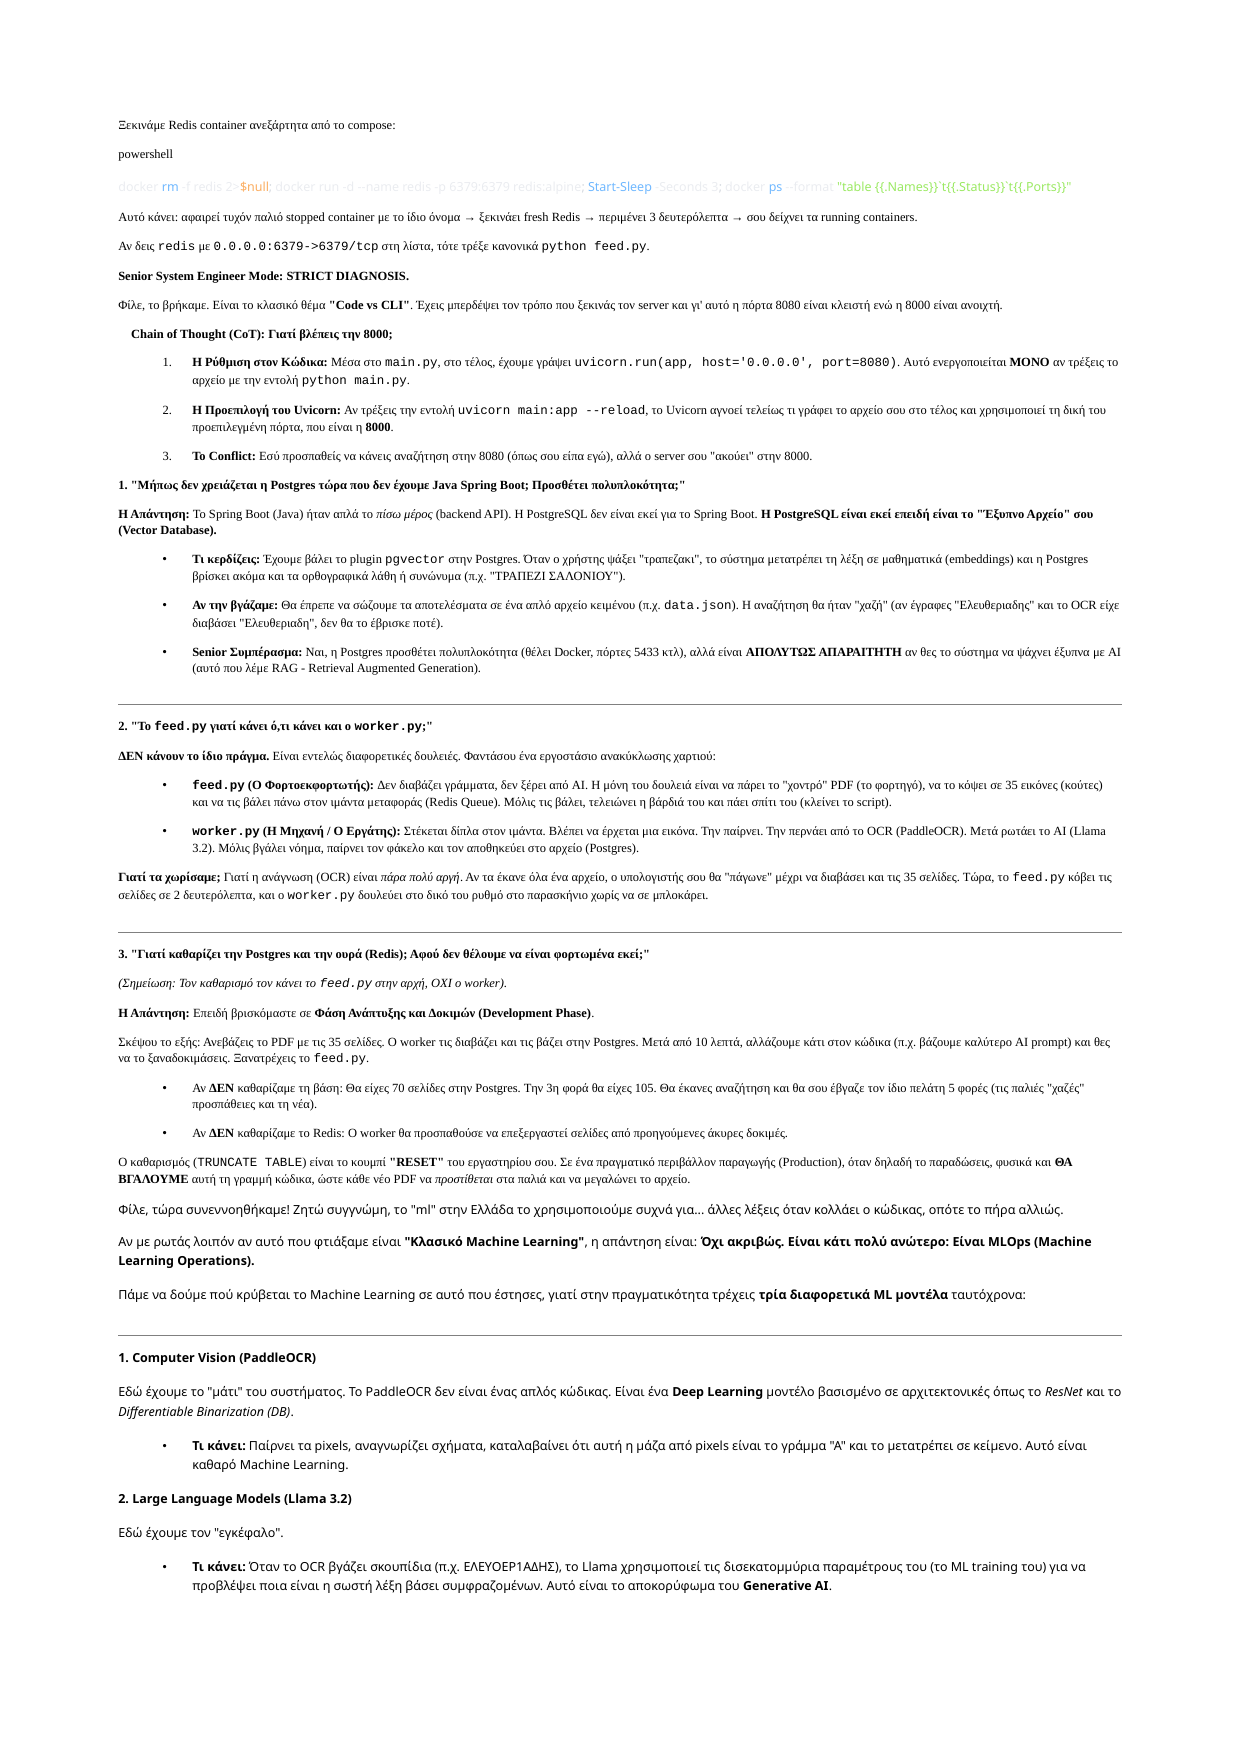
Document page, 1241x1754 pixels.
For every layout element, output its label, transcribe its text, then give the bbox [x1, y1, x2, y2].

text Ξεκινάμε Redis container ανεξάρτητα από το compose: [118, 118, 1122, 132]
text Σκέψου το εξής: Ανεβάζεις το PDF με τις 35 σελίδες. Ο worker τις διαβάζει και τις βάζει στην Postgres. Μετά από 10 λεπτά, αλλάζουμε κάτι στον κώδικα (π.χ. βάζουμε καλύτερο AI prompt) και θες να το ξαναδοκιμάσεις. Ξανατρέχεις το feed.py. [118, 1034, 1122, 1066]
text Αν με ρωτάς λοιπόν αν αυτό που φτιάξαμε είναι "Κλασικό Machine Learning", η απάντηση είναι: Όχι ακριβώς. Είναι κάτι πολύ ανώτερο: Είναι MLOps (Machine Learning Operations). [118, 1233, 1122, 1269]
text Φίλε, τώρα συνεννοηθήκαμε! Ζητώ συγγνώμη, το "ml" στην Ελλάδα το χρησιμοποιούμε συχνά για... άλλες λέξεις όταν κολλάει ο κώδικας, οπότε το πήρα αλλιώς. [118, 1201, 1122, 1218]
list Τι κερδίζεις: Έχουμε βάλει το plugin pgvector στην Postgres. Όταν ο χρήστης ψάξει "τραπεζακι", το σύστημα μετατρέπει τη λέξη σε μαθηματικά (embeddings) και η Postgres βρίσκει ακόμα και τα ορθογραφικά λάθη ή συνώνυμα (π.χ. "ΤΡΑΠΕΖΙ ΣΑΛΟΝΙΟΥ"). [162, 552, 1122, 583]
subtitle 1. Computer Vision (PaddleOCR) [118, 1349, 1122, 1367]
list Η Προεπιλογή του Uvicorn: Αν τρέξεις την εντολή uvicorn main:app --reload, το Uvicorn αγνοεί τελείως τι γράφει το αρχείο σου στο τέλος και χρησιμοποιεί τη δική του προεπιλεγμένη πόρτα, που είναι η 8000. [162, 403, 1122, 434]
text Αν δεις redis με 0.0.0.0:6379->6379/tcp στη λίστα, τότε τρέξε κανονικά python feed.py. [118, 239, 1122, 254]
list feed.py (Ο Φορτοεκφορτωτής): Δεν διαβάζει γράμματα, δεν ξέρει από AI. Η μόνη του δουλειά είναι να πάρει το "χοντρό" PDF (το φορτηγό), να το κόψει σε 35 εικόνες (κούτες) και να τις βάλει πάνω στον ιμάντα μεταφοράς (Redis Queue). Μόλις τις βάλει, τελειώνει η βάρδιά του και πάει σπίτι του (κλείνει το script). [162, 778, 1122, 809]
list Η Ρύθμιση στον Κώδικα: Μέσα στο main.py, στο τέλος, έχουμε γράψει uvicorn.run(app, host='0.0.0.0', port=8080). Αυτό ενεργοποιείται ΜΟΝΟ αν τρέξεις το αρχείο με την εντολή python main.py. [162, 355, 1122, 388]
list worker.py (Η Μηχανή / Ο Εργάτης): Στέκεται δίπλα στον ιμάντα. Βλέπει να έρχεται μια εικόνα. Την παίρνει. Την περνάει από το OCR (PaddleOCR). Μετά ρωτάει το AI (Llama 3.2). Μόλις βγάλει νόημα, παίρνει τον φάκελο και τον αποθηκεύει στο αρχείο (Postgres). [162, 824, 1122, 856]
list Τι κάνει: Παίρνει τα pixels, αναγνωρίζει σχήματα, καταλαβαίνει ότι αυτή η μάζα από pixels είναι το γράμμα "Α" και το μετατρέπει σε κείμενο. Αυτό είναι καθαρό Machine Learning. [162, 1437, 1122, 1473]
text Εδώ έχουμε το "μάτι" του συστήματος. Το PaddleOCR δεν είναι ένας απλός κώδικας. Είναι ένα Deep Learning μοντέλο βασισμένο σε αρχιτεκτονικές όπως το ResNet και το Differentiable Binarization (DB). [118, 1383, 1122, 1420]
subtitle 2. Large Language Models (Llama 3.2) [118, 1490, 1122, 1507]
text Η Απάντηση: Το Spring Boot (Java) ήταν απλά το πίσω μέρος (backend API). Η PostgreSQL δεν είναι εκεί για το Spring Boot. Η PostgreSQL είναι εκεί επειδή είναι το "Έξυπνο Αρχείο" σου (Vector Database). [118, 507, 1122, 537]
text Senior System Engineer Mode: STRICT DIAGNOSIS. [118, 269, 1122, 283]
text Η Απάντηση: Επειδή βρισκόμαστε σε Φάση Ανάπτυξης και Δοκιμών (Development Phase). [118, 1006, 1122, 1020]
subtitle 1. "Μήπως δεν χρειάζεται η Postgres τώρα που δεν έχουμε Java Spring Boot; Προσθέτει πολυπλοκότητα;" [118, 478, 1122, 492]
list Αν την βγάζαμε: Θα έπρεπε να σώζουμε τα αποτελέσματα σε ένα απλό αρχείο κειμένου (π.χ. data.json). Η αναζήτηση θα ήταν "χαζή" (αν έγραφες "Ελευθεριαδης" και το OCR είχε διαβάσει "Ελευθεριαδη", δεν θα το έβρισκε ποτέ). [162, 598, 1122, 630]
list Τι κάνει: Όταν το OCR βγάζει σκουπίδια (π.χ. ΕΛΕΥΟΕΡ1ΑΔΗΣ), το Llama χρησιμοποιεί τις δισεκατομμύρια παραμέτρους του (το ML training του) για να προβλέψει ποια είναι η σωστή λέξη βάσει συμφραζομένων. Αυτό είναι το αποκορύφωμα του Generative AI. [162, 1558, 1122, 1594]
subtitle 🧠 Chain of Thought (CoT): Γιατί βλέπεις την 8000; [118, 326, 1122, 341]
list Αν ΔΕΝ καθαρίζαμε το Redis: Ο worker θα προσπαθούσε να επεξεργαστεί σελίδες από προηγούμενες άκυρες δοκιμές. [162, 1126, 1122, 1140]
subtitle 2. "Το feed.py γιατί κάνει ό,τι κάνει και ο worker.py;" [118, 719, 1122, 734]
text powershell [118, 147, 1122, 161]
subtitle 3. "Γιατί καθαρίζει την Postgres και την ουρά (Redis); Αφού δεν θέλουμε να είναι φορτωμένα εκεί;" [118, 947, 1122, 961]
text docker rm -f redis 2>$null; docker run -d --name redis -p 6379:6379 redis:alpine; Start-Sleep -Seconds 3; docker ps --format "table {{.Names}}`t{{.Status}}`t{{.Ports}}" [118, 178, 1122, 195]
text ΔΕΝ κάνουν το ίδιο πράγμα. Είναι εντελώς διαφορετικές δουλειές. Φαντάσου ένα εργοστάσιο ανακύκλωσης χαρτιού: [118, 749, 1122, 763]
text Ο καθαρισμός (TRUNCATE TABLE) είναι το κουμπί "RESET" του εργαστηρίου σου. Σε ένα πραγματικό περιβάλλον παραγωγής (Production), όταν δηλαδή το παραδώσεις, φυσικά και ΘΑ ΒΓΑΛΟΥΜΕ αυτή τη γραμμή κώδικα, ώστε κάθε νέο PDF να προστίθεται στα παλιά και να μεγαλώνει το αρχείο. [118, 1155, 1122, 1187]
text (Σημείωση: Τον καθαρισμό τον κάνει το feed.py στην αρχή, ΟΧΙ ο worker). [118, 976, 1122, 991]
text Πάμε να δούμε πού κρύβεται το Machine Learning σε αυτό που έστησες, γιατί στην πραγματικότητα τρέχεις τρία διαφορετικά ML μοντέλα ταυτόχρονα: [118, 1286, 1122, 1303]
text Γιατί τα χωρίσαμε; Γιατί η ανάγνωση (OCR) είναι πάρα πολύ αργή. Αν τα έκανε όλα ένα αρχείο, ο υπολογιστής σου θα "πάγωνε" μέχρι να διαβάσει και τις 35 σελίδες. Τώρα, το feed.py κόβει τις σελίδες σε 2 δευτερόλεπτα, και ο worker.py δουλεύει στο δικό του ρυθμό στο παρασκήνιο χωρίς να σε μπλοκάρει. [118, 870, 1122, 903]
list Αν ΔΕΝ καθαρίζαμε τη βάση: Θα είχες 70 σελίδες στην Postgres. Την 3η φορά θα είχες 105. Θα έκανες αναζήτηση και θα σου έβγαζε τον ίδιο πελάτη 5 φορές (τις παλιές "χαζές" προσπάθειες και τη νέα). [162, 1081, 1122, 1112]
text Αυτό κάνει: αφαιρεί τυχόν παλιό stopped container με το ίδιο όνομα → ξεκινάει fresh Redis → περιμένει 3 δευτερόλεπτα → σου δείχνει τα running containers. [118, 210, 1122, 224]
text Φίλε, το βρήκαμε. Είναι το κλασικό θέμα "Code vs CLI". Έχεις μπερδέψει τον τρόπο που ξεκινάς τον server και γι' αυτό η πόρτα 8080 είναι κλειστή ενώ η 8000 είναι ανοιχτή. [118, 297, 1122, 312]
list Το Conflict: Εσύ προσπαθείς να κάνεις αναζήτηση στην 8080 (όπως σου είπα εγώ), αλλά ο server σου "ακούει" στην 8000. [162, 449, 1122, 463]
text Εδώ έχουμε τον "εγκέφαλο". [118, 1524, 1122, 1541]
list Senior Συμπέρασμα: Ναι, η Postgres προσθέτει πολυπλοκότητα (θέλει Docker, πόρτες 5433 κτλ), αλλά είναι ΑΠΟΛΥΤΩΣ ΑΠΑΡΑΙΤΗΤΗ αν θες το σύστημα να ψάχνει έξυπνα με AI (αυτό που λέμε RAG - Retrieval Augmented Generation). [162, 644, 1122, 675]
